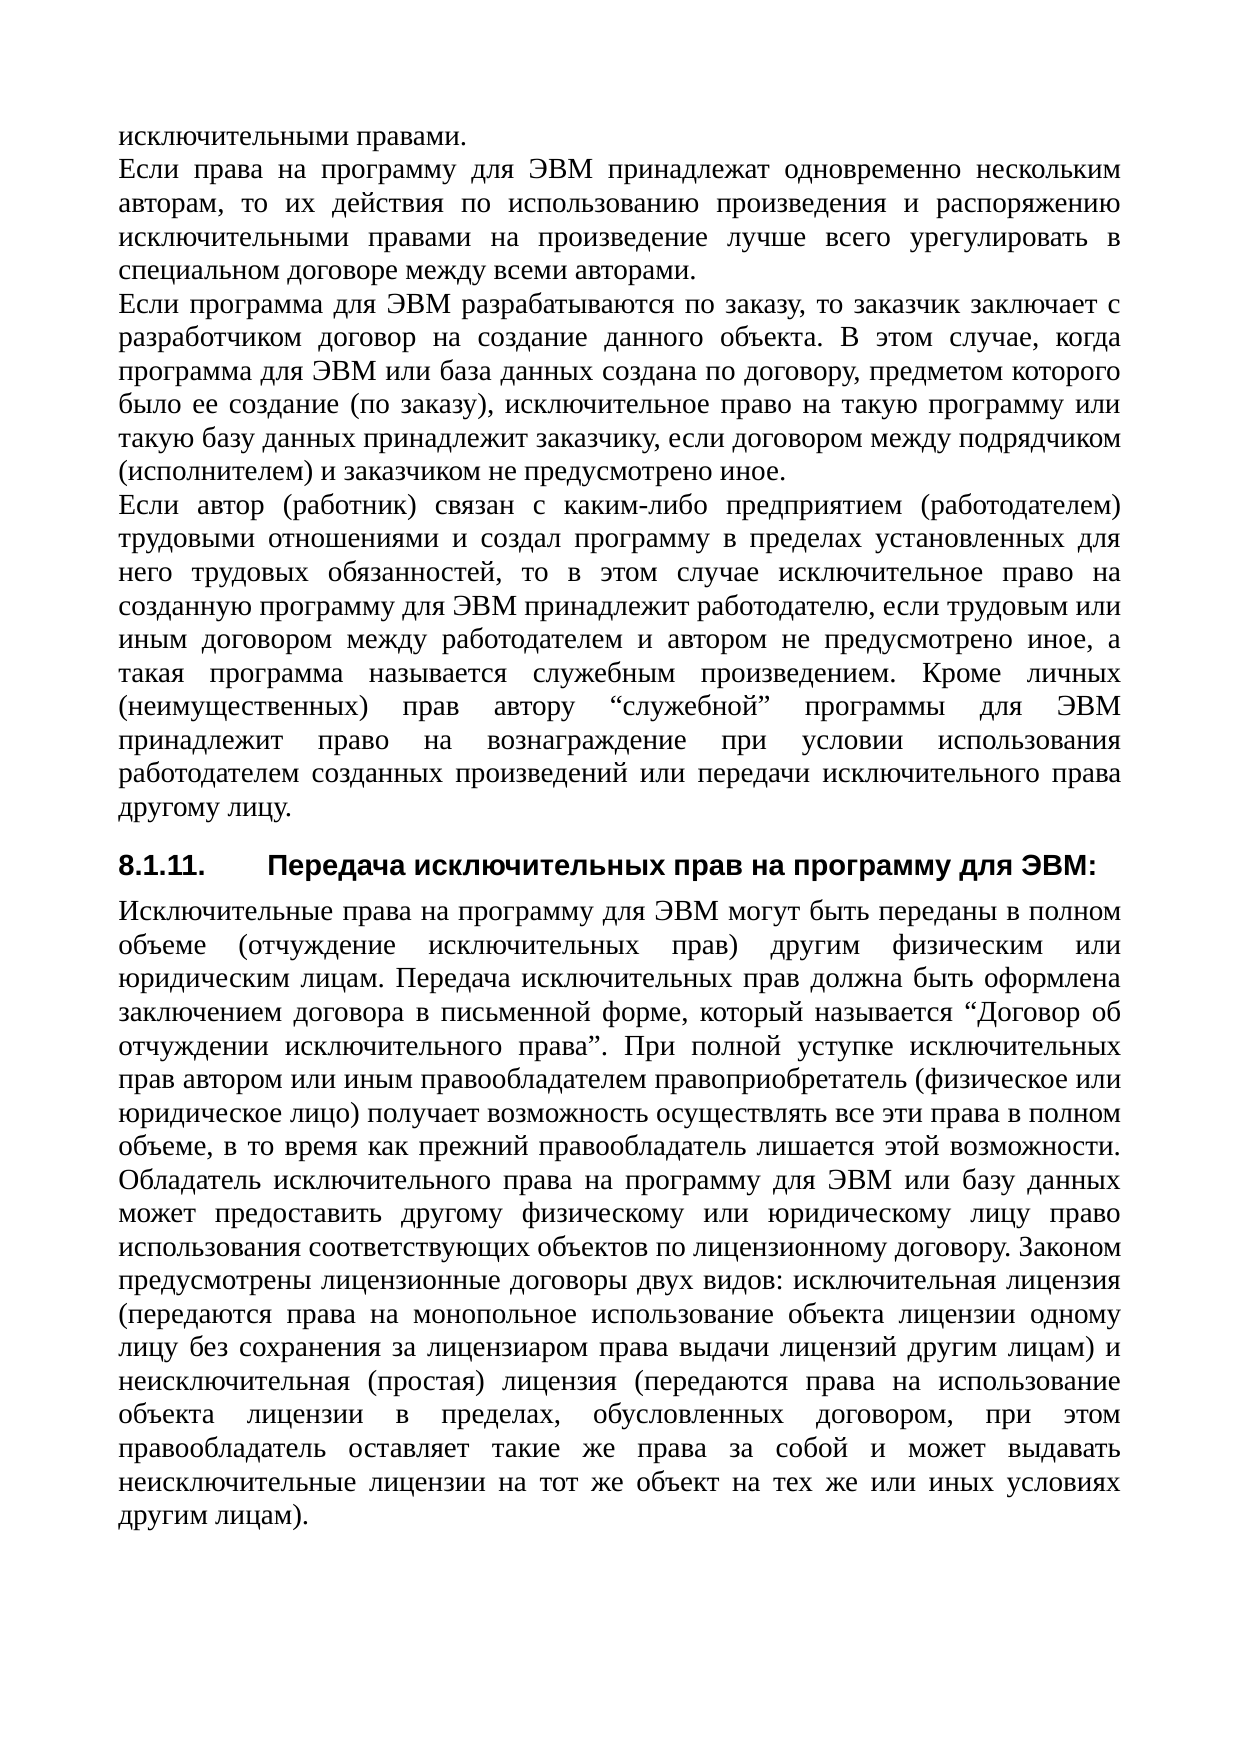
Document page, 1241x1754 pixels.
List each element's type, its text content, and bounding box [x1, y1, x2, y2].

text Если права на программу для ЭВМ принадлежат одновременно нескольким авторам, то их действия по использованию произведения и распоряжению исключительными правами на произведение лучше всего урегулировать в специальном договоре между всеми авторами. [118, 152, 1122, 286]
subtitle Передача исключительных прав на программу для ЭВМ: [118, 847, 1122, 881]
text Если программа для ЭВМ разрабатываются по заказу, то заказчик заключает с разработчиком договор на создание данного объекта. В этом случае, когда программа для ЭВМ или база данных создана по договору, предметом которого было ее создание (по заказу), исключительное право на такую программу или такую базу данных принадлежит заказчику, если договором между подрядчиком (исполнителем) и заказчиком не предусмотрено иное. [118, 286, 1122, 487]
text Исключительные права на программу для ЭВМ могут быть переданы в полном объеме (отчуждение исключительных прав) другим физическим или юридическим лицам. Передача исключительных прав должна быть оформлена заключением договора в письменной форме, который называется “Договор об отчуждении исключительного права”. При полной уступке исключительных прав автором или иным правообладателем правоприобретатель (физическое или юридическое лицо) получает возможность осуществлять все эти права в полном объеме, в то время как прежний правообладатель лишается этой возможности. Обладатель исключительного права на программу для ЭВМ или базу данных может предоставить другому физическому или юридическому лицу право использования соответствующих объектов по лицензионному договору. Законом предусмотрены лицензионные договоры двух видов: исключительная лицензия (передаются права на монопольное использование объекта лицензии одному лицу без сохранения за лицензиаром права выдачи лицензий другим лицам) и неисключительная (простая) лицензия (передаются права на использование объекта лицензии в пределах, обусловленных договором, при этом правообладатель оставляет такие же права за собой и может выдавать неисключительные лицензии на тот же объект на тех же или иных условиях другим лицам). [118, 893, 1122, 1531]
text Если автор (работник) связан с каким-либо предприятием (работодателем) трудовыми отношениями и создал программу в пределах установленных для него трудовых обязанностей, то в этом случае исключительное право на созданную программу для ЭВМ принадлежит работодателю, если трудовым или иным договором между работодателем и автором не предусмотрено иное, а такая программа называется служебным произведением. Кроме личных (неимущественных) прав автору “служебной” программы для ЭВМ принадлежит право на вознаграждение при условии использования работодателем созданных произведений или передачи исключительного права другому лицу. [118, 487, 1122, 822]
text исключительными правами. [118, 118, 1122, 152]
